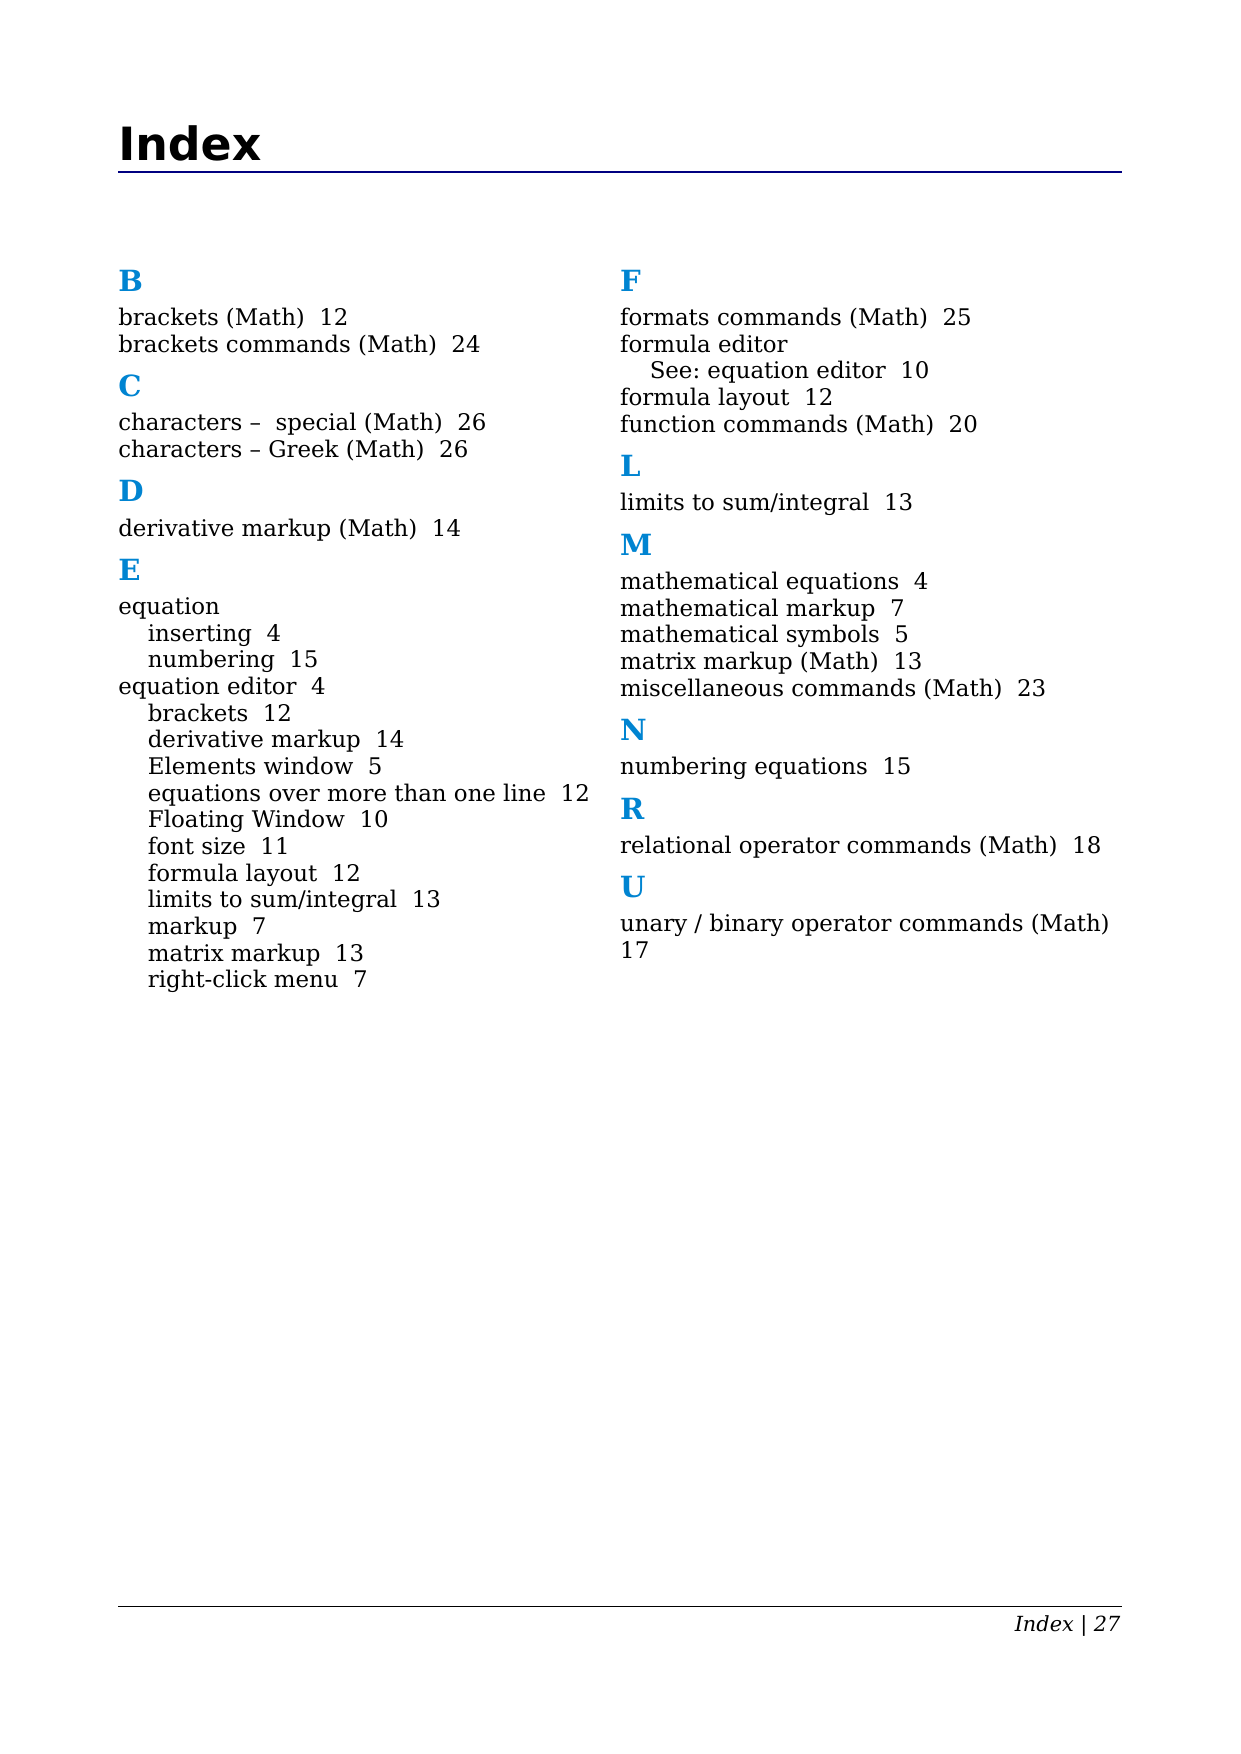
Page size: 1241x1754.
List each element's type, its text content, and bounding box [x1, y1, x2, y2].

text F [620, 264, 1122, 298]
text function commands (Math) 20 [620, 411, 1122, 437]
text limits to sum/integral 13 [620, 489, 1122, 516]
text Elements window 5 [148, 753, 620, 780]
text equation [118, 593, 620, 620]
text mathematical markup 7 [620, 595, 1122, 621]
text E [118, 553, 620, 587]
text equation editor 4 [118, 673, 620, 700]
text mathematical equations 4 [620, 568, 1122, 595]
text N [620, 713, 1122, 747]
subtitle Index [118, 118, 1122, 171]
text characters – Greek (Math) 26 [118, 436, 620, 463]
text brackets (Math) 12 [118, 304, 620, 331]
text brackets 12 [148, 700, 620, 727]
text R [620, 792, 1122, 826]
text miscellaneous commands (Math) 23 [620, 675, 1122, 701]
text See: equation editor 10 [649, 357, 1122, 384]
text characters – special (Math) 26 [118, 409, 620, 436]
text right-click menu 7 [148, 967, 620, 993]
text C [118, 369, 620, 403]
text numbering equations 15 [620, 753, 1122, 780]
text Floating Window 10 [148, 807, 620, 833]
text B [118, 264, 620, 298]
text mathematical symbols 5 [620, 621, 1122, 648]
text matrix markup 13 [148, 940, 620, 967]
text formats commands (Math) 25 [620, 304, 1122, 331]
text derivative markup 14 [148, 727, 620, 753]
text relational operator commands (Math) 18 [620, 832, 1122, 859]
text formula layout 12 [148, 860, 620, 887]
text font size 11 [148, 833, 620, 860]
text derivative markup (Math) 14 [118, 515, 620, 541]
text M [620, 528, 1122, 562]
text numbering 15 [148, 647, 620, 673]
text equations over more than one line 12 [148, 780, 620, 807]
text limits to sum/integral 13 [148, 887, 620, 913]
text markup 7 [148, 913, 620, 940]
text formula layout 12 [620, 384, 1122, 411]
text D [118, 474, 620, 509]
text L [620, 449, 1122, 483]
text matrix markup (Math) 13 [620, 648, 1122, 675]
text unary / binary operator commands (Math) 17 [620, 911, 1122, 964]
text U [620, 870, 1122, 905]
text brackets commands (Math) 24 [118, 331, 620, 357]
text inserting 4 [148, 620, 620, 647]
text formula editor [620, 331, 1122, 357]
